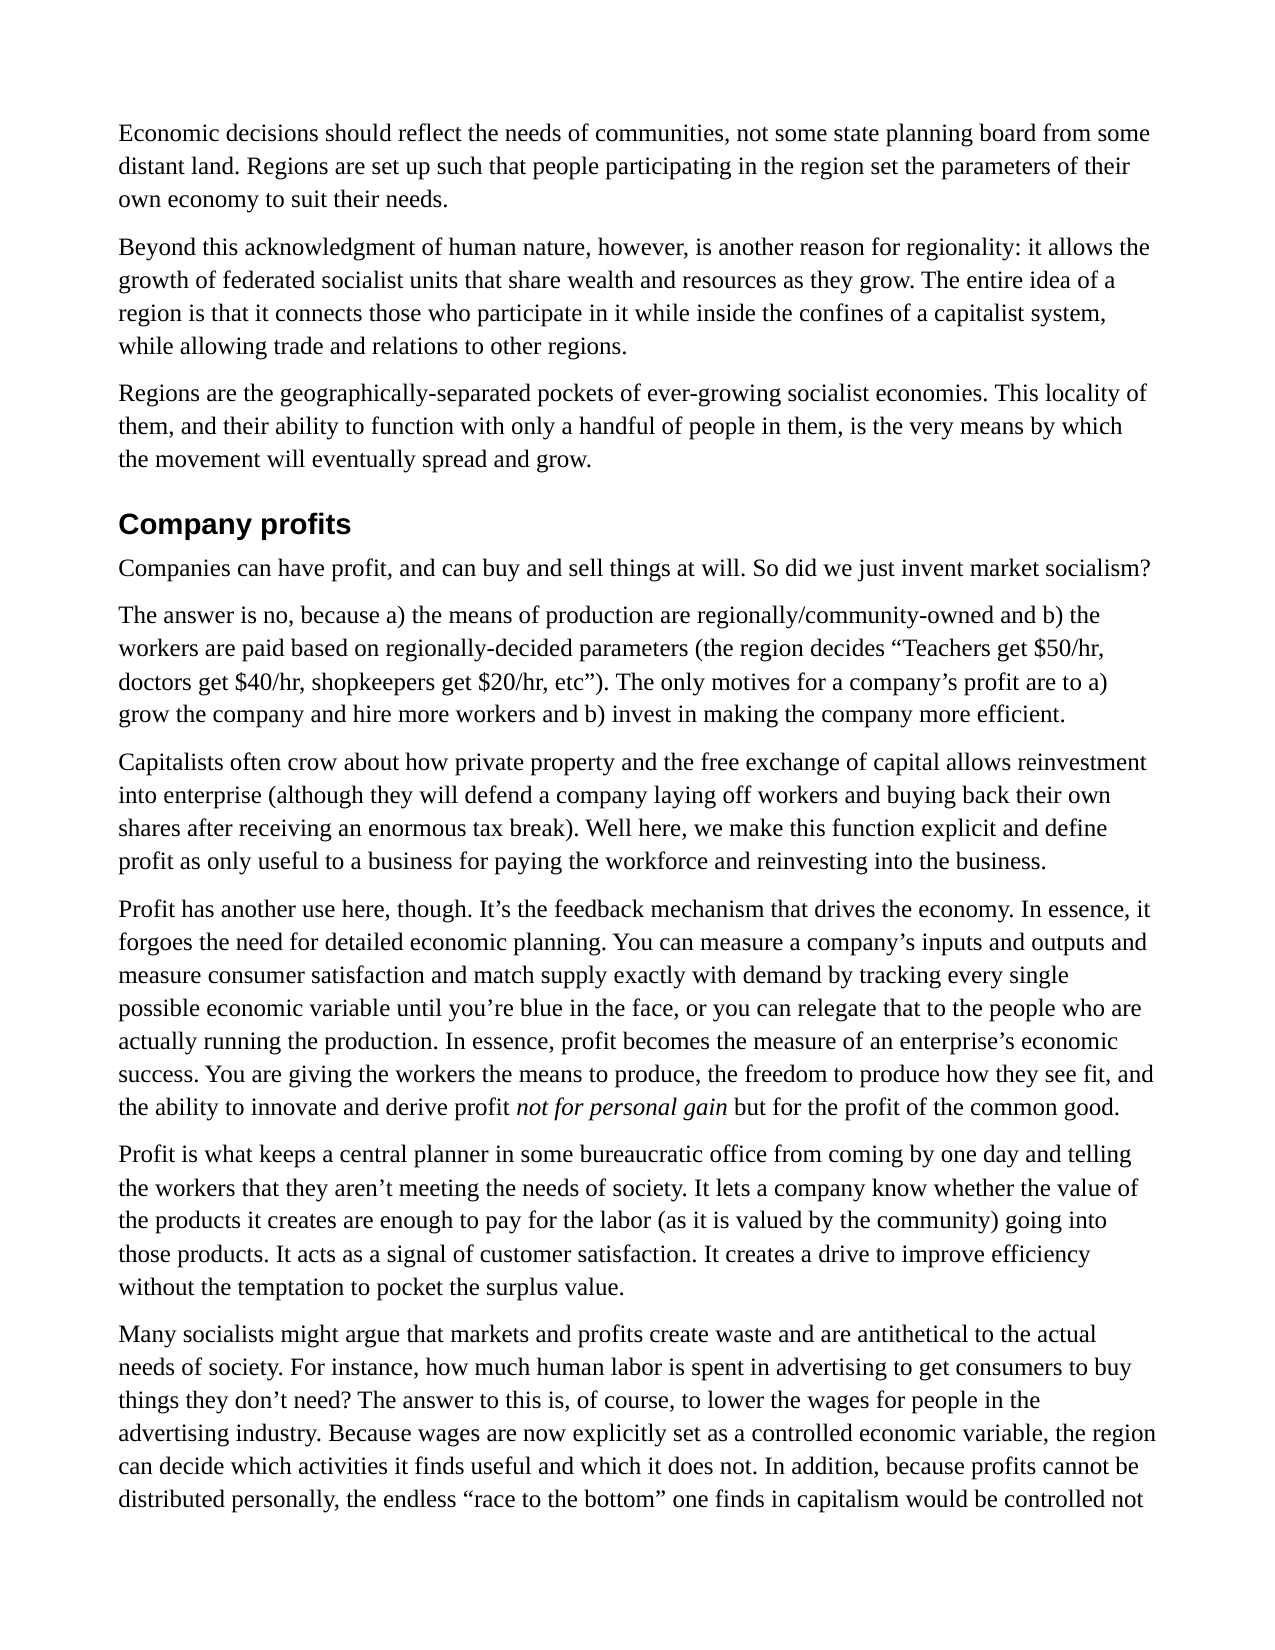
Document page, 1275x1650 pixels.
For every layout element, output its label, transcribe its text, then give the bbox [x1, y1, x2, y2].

text Profit is what keeps a central planner in some bureaucratic office from coming by one day and telling the workers that they aren’t meeting the needs of society. It lets a company know whether the value of the products it creates are enough to pay for the labor (as it is valued by the community) going into those products. It acts as a signal of customer satisfaction. It creates a drive to improve efficiency without the temptation to pocket the surplus value. [118, 1139, 1157, 1300]
text Regions are the geographically-separated pockets of ever-growing socialist economies. This locality of them, and their ability to function with only a handful of people in them, is the very means by which the movement will eventually spread and grow. [118, 378, 1157, 473]
text Economic decisions should reflect the needs of communities, not some state planning board from some distant land. Regions are set up such that people participating in the region set the parameters of their own economy to suit their needs. [118, 118, 1157, 213]
subtitle Company profits [118, 507, 1157, 540]
text Many socialists might argue that markets and profits create waste and are antithetical to the actual needs of society. For instance, how much human labor is spent in advertising to get consumers to buy things they don’t need? The answer to this is, of course, to lower the wages for people in the advertising industry. Because wages are now explicitly set as a controlled economic variable, the region can decide which activities it finds useful and which it does not. In addition, because profits cannot be distributed personally, the endless “race to the bottom” one finds in capitalism would be controlled not [118, 1319, 1157, 1513]
text Capitalists often crow about how private property and the free exchange of capital allows reinvestment into enterprise (although they will defend a company laying off workers and buying back their own shares after receiving an enormous tax break). Well here, we make this function explicit and define profit as only useful to a business for paying the workforce and reinvesting into the business. [118, 747, 1157, 875]
text Profit has another use here, though. It’s the feedback mechanism that drives the economy. In essence, it forgoes the need for detailed economic planning. You can measure a company’s inputs and outputs and measure consumer satisfaction and match supply exactly with demand by tracking every single possible economic variable until you’re blue in the face, or you can relegate that to the people who are actually running the production. In essence, profit becomes the measure of an enterprise’s economic success. You are giving the workers the means to produce, the freedom to produce how they see fit, and the ability to innovate and derive profit not for personal gain but for the profit of the common good. [118, 894, 1157, 1121]
text Beyond this acknowledgment of human nature, however, is another reason for regionality: it allows the growth of federated socialist units that share wealth and resources as they grow. The entire idea of a region is that it connects those who participate in it while inside the confines of a capitalist system, while allowing trade and relations to other regions. [118, 232, 1157, 359]
text The answer is no, because a) the means of production are regionally/community-owned and b) the workers are paid based on regionally-decided parameters (the region decides “Teachers get $50/hr, doctors get $40/hr, shopkeepers get $20/hr, etc”). The only motives for a company’s profit are to a) grow the company and hire more workers and b) invest in making the company more efficient. [118, 601, 1157, 728]
text Companies can have profit, and can buy and sell things at will. So did we just invent market socialism? [118, 553, 1157, 582]
